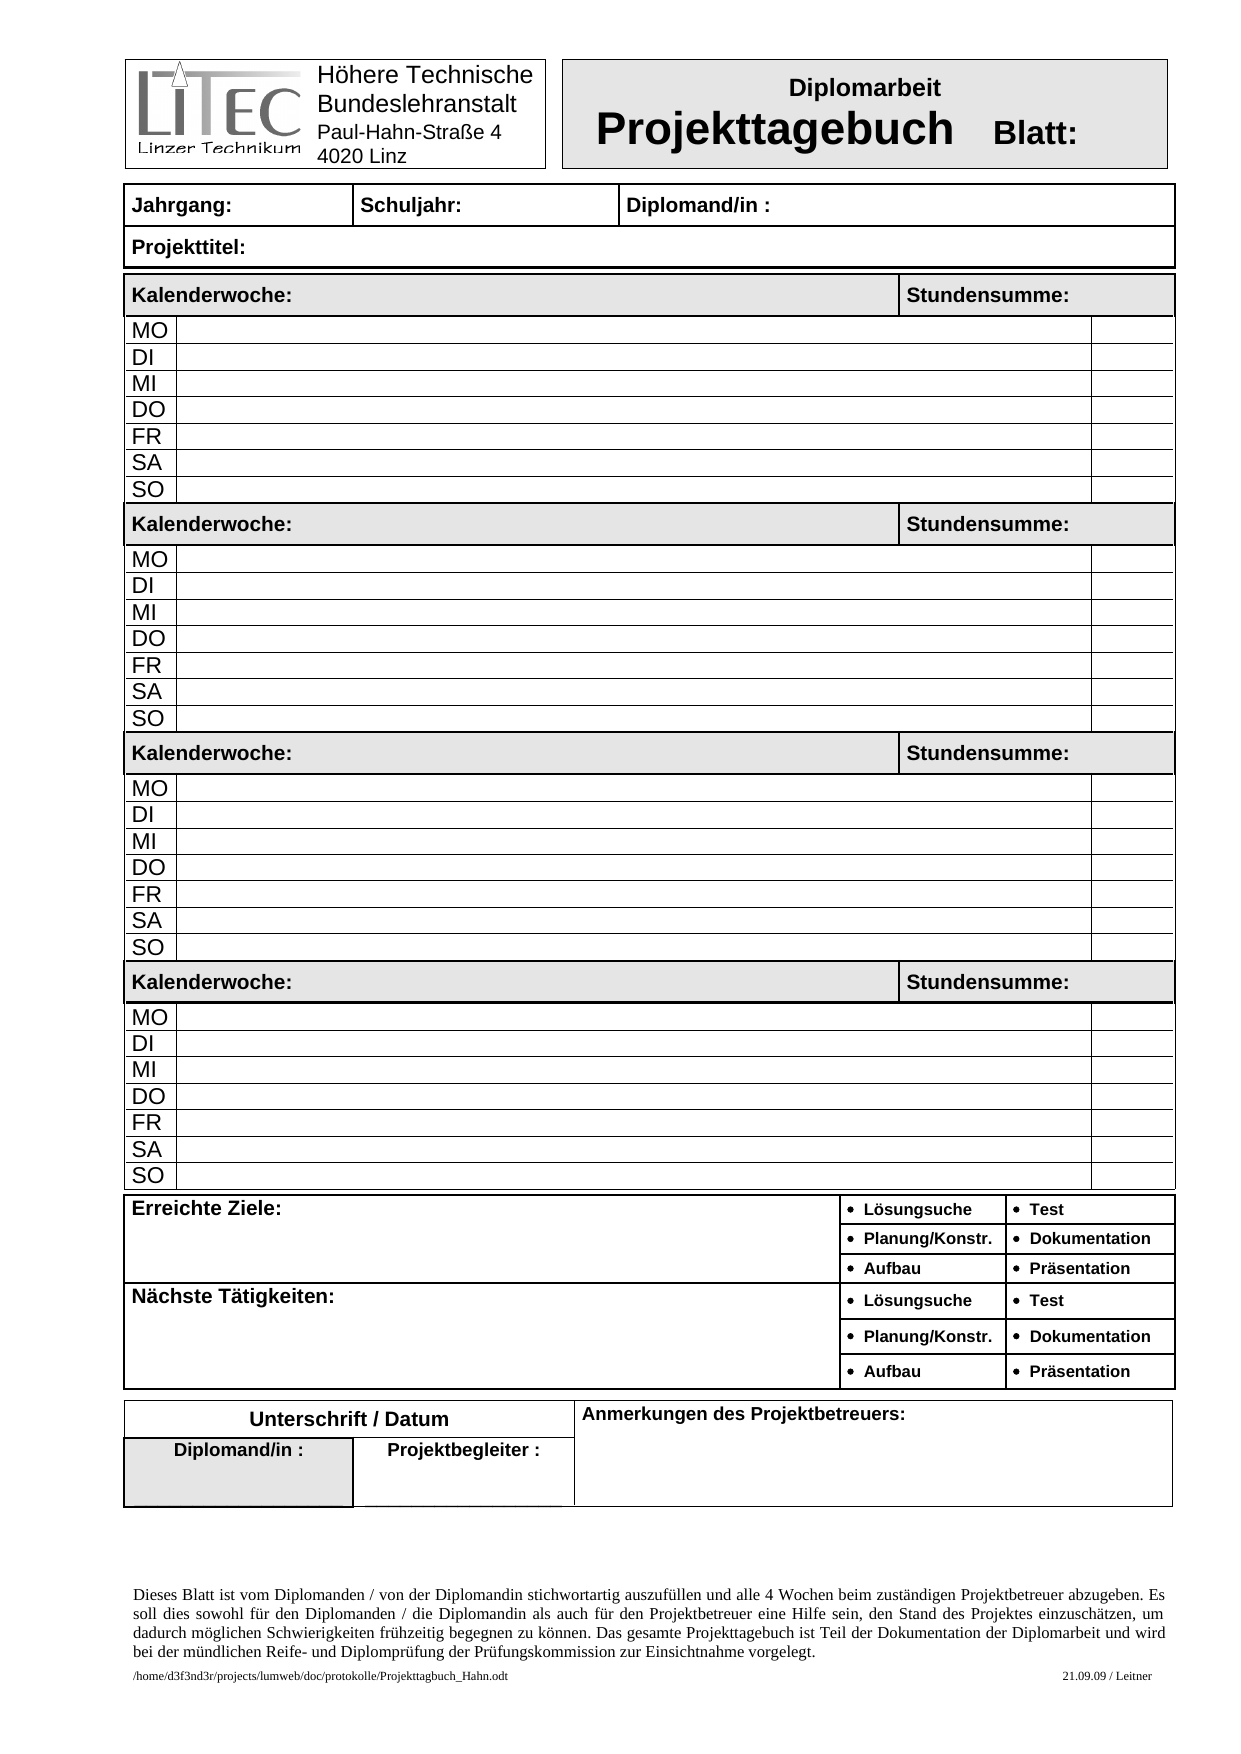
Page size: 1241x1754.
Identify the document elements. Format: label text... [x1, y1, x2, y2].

table_cell [177, 626, 1091, 652]
table_cell [177, 881, 1091, 907]
table_cell Projekttitel: [125, 227, 1174, 266]
table_cell [177, 706, 1091, 731]
table_cell DO [125, 1083, 176, 1109]
table_cell [1092, 1136, 1175, 1162]
table_cell Kalenderwoche: [125, 502, 898, 544]
table_cell Projektbegleiter : _________________ [354, 1438, 574, 1506]
table_cell  Aufbau [841, 1355, 1005, 1388]
table_cell Stundensumme: [900, 960, 1174, 1001]
table_cell  Planung/Konstr. [841, 1225, 1005, 1252]
table_cell [177, 424, 1091, 449]
table_cell Kalenderwoche: [125, 731, 898, 773]
table_cell DI [125, 801, 176, 827]
table_cell SO [125, 933, 176, 960]
table_cell [177, 829, 1091, 854]
table_cell [1092, 933, 1175, 960]
table_cell [1092, 599, 1175, 625]
table_cell MO [125, 1001, 176, 1030]
table_cell Diplomand/in : __________________ [125, 1439, 352, 1506]
table_cell [1092, 1109, 1175, 1136]
table_cell [177, 653, 1091, 678]
table_cell [177, 317, 1091, 343]
table_header  Test [1007, 1196, 1174, 1223]
table_cell DO [125, 625, 176, 652]
table_cell [1092, 907, 1175, 933]
table_cell [177, 802, 1091, 827]
table_cell  Dokumentation [1007, 1320, 1174, 1353]
table_cell [1092, 652, 1175, 678]
table_cell SA [125, 678, 176, 704]
table_cell [1092, 423, 1175, 449]
table_cell [1092, 854, 1175, 880]
table_cell [177, 934, 1091, 960]
table_cell [1092, 625, 1175, 652]
table_cell [1092, 1083, 1175, 1109]
table_cell Nächste Tätigkeiten: [125, 1284, 839, 1388]
table_cell FR [125, 423, 176, 449]
table_cell [1092, 544, 1175, 572]
table_cell [1092, 476, 1175, 502]
table_cell [177, 679, 1091, 704]
table_cell MO [125, 315, 176, 343]
table_cell [1092, 315, 1175, 343]
table_cell [1092, 370, 1175, 396]
table_cell [177, 1110, 1091, 1136]
table_cell  Lösungsuche [841, 1284, 1005, 1317]
table_cell DI [125, 1030, 176, 1056]
table_cell [177, 477, 1091, 502]
table_cell DI [125, 572, 176, 599]
table_cell  Test [1007, 1284, 1174, 1317]
table_cell [1092, 1056, 1175, 1083]
table_cell SO [125, 476, 176, 502]
table_cell  Dokumentation [1007, 1225, 1174, 1252]
table_cell [1092, 396, 1175, 423]
table_cell [177, 573, 1091, 599]
table_cell Stundensumme: [900, 502, 1174, 544]
table_cell [1092, 828, 1175, 854]
table_header Stundensumme: [900, 275, 1174, 315]
table_cell [1092, 773, 1175, 801]
table_cell DO [125, 396, 176, 423]
table_cell DI [125, 343, 176, 370]
table_cell [177, 546, 1091, 572]
table_cell [177, 1137, 1091, 1162]
table_header Schuljahr: [354, 185, 618, 225]
table_header Kalenderwoche: [125, 275, 898, 315]
table_cell [1092, 705, 1175, 731]
table_cell MI [125, 370, 176, 396]
table_header Anmerkungen des Projektbetreuers: [574, 1401, 1172, 1506]
table_cell [1092, 1001, 1175, 1030]
table_cell [177, 855, 1091, 880]
table_cell SA [125, 907, 176, 933]
table_header  Lösungsuche [841, 1196, 1005, 1223]
table_cell MI [125, 828, 176, 854]
table_cell [177, 397, 1091, 423]
table_cell [1092, 343, 1175, 370]
table_cell [177, 1084, 1091, 1109]
table_cell [177, 600, 1091, 625]
table_cell  Planung/Konstr. [841, 1320, 1005, 1353]
table_cell [177, 775, 1091, 801]
table_cell FR [125, 1109, 176, 1136]
table_cell  Präsentation [1007, 1255, 1174, 1282]
table_cell SA [125, 449, 176, 476]
table_header Diplomand/in : [620, 185, 1174, 225]
table_cell [177, 450, 1091, 476]
table_cell SO [125, 1162, 176, 1189]
table_cell [1092, 880, 1175, 907]
table_header Erreichte Ziele: [125, 1196, 839, 1282]
table_cell MI [125, 599, 176, 625]
table_cell  Präsentation [1007, 1355, 1174, 1388]
table_cell MI [125, 1056, 176, 1083]
table_cell [1092, 572, 1175, 599]
table_cell FR [125, 880, 176, 907]
table_cell [177, 371, 1091, 396]
table_cell Stundensumme: [900, 731, 1174, 773]
table_cell DO [125, 854, 176, 880]
table_header Jahrgang: [125, 185, 352, 225]
table_cell [1092, 678, 1175, 704]
table_header Unterschrift / Datum [125, 1401, 574, 1437]
table_cell MO [125, 544, 176, 572]
table_cell [1092, 1162, 1175, 1189]
table_cell [177, 344, 1091, 370]
table_cell [1092, 449, 1175, 476]
table_cell [177, 908, 1091, 933]
table_cell  Aufbau [841, 1255, 1005, 1282]
table_cell [1092, 1030, 1175, 1056]
table_cell MO [125, 773, 176, 801]
table_cell Kalenderwoche: [125, 960, 898, 1001]
table_cell FR [125, 652, 176, 678]
table_cell [177, 1031, 1091, 1056]
table_cell [177, 1057, 1091, 1083]
table_cell [177, 1004, 1091, 1030]
table_cell [177, 1163, 1091, 1189]
table_cell SO [125, 705, 176, 731]
table_cell [1092, 801, 1175, 827]
table_cell SA [125, 1136, 176, 1162]
